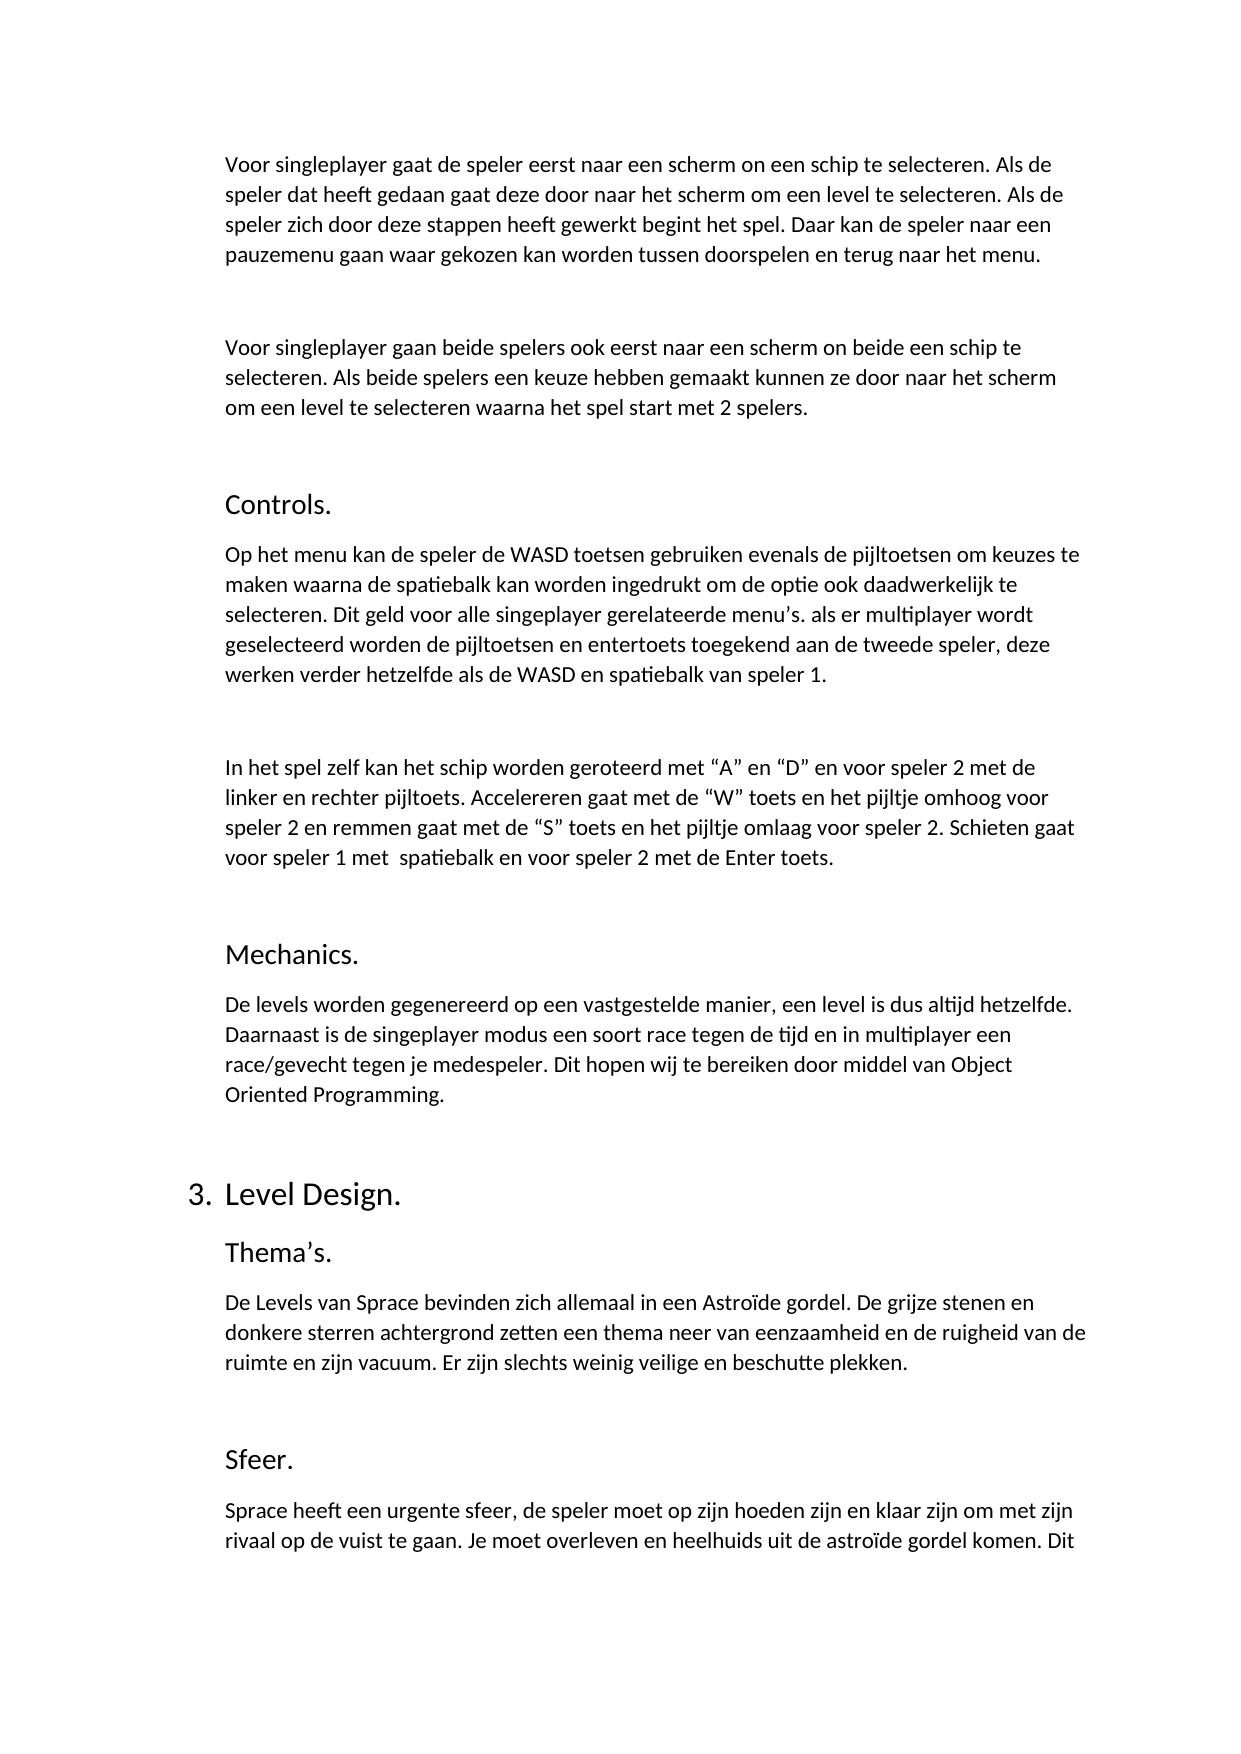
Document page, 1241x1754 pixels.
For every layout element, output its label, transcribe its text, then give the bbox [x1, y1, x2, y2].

list Level Design. [187, 1173, 1090, 1214]
list Sprace heeft een urgente sfeer, de speler moet op zijn hoeden zijn en klaar zijn om met zijn rivaal op de vuist te gaan. Je moet overleven en heelhuids uit de astroïde gordel komen. Dit [225, 1496, 1090, 1554]
list Voor singleplayer gaan beide spelers ook eerst naar een scherm on beide een schip te selecteren. Als beide spelers een keuze hebben gemaakt kunnen ze door naar het scherm om een level te selecteren waarna het spel start met 2 spelers. [225, 333, 1090, 421]
list Sfeer. [225, 1441, 1090, 1477]
list Op het menu kan de speler de WASD toetsen gebruiken evenals de pijltoetsen om keuzes te maken waarna de spatiebalk kan worden ingedrukt om de optie ook daadwerkelijk te selecteren. Dit geld voor alle singeplayer gerelateerde menu’s. als er multiplayer wordt geselecteerd worden de pijltoetsen en entertoets toegekend aan de tweede speler, deze werken verder hetzelfde als de WASD en spatiebalk van speler 1. [225, 540, 1090, 688]
list Mechanics. [225, 936, 1090, 972]
list Voor singleplayer gaat de speler eerst naar een scherm on een schip te selecteren. Als de speler dat heeft gedaan gaat deze door naar het scherm om een level te selecteren. Als de speler zich door deze stappen heeft gewerkt begint het spel. Daar kan de speler naar een pauzemenu gaan waar gekozen kan worden tussen doorspelen en terug naar het menu. [225, 150, 1090, 268]
list De levels worden gegenereerd op een vastgestelde manier, een level is dus altijd hetzelfde. Daarnaast is de singeplayer modus een soort race tegen de tijd en in multiplayer een race/gevecht tegen je medespeler. Dit hopen wij te bereiken door middel van Object Oriented Programming. [225, 991, 1090, 1108]
list In het spel zelf kan het schip worden geroteerd met “A” en “D” en voor speler 2 met de linker en rechter pijltoets. Accelereren gaat met de “W” toets en het pijltje omhoog voor speler 2 en remmen gaat met de “S” toets en het pijltje omlaag voor speler 2. Schieten gaat voor speler 1 met spatiebalk en voor speler 2 met de Enter toets. [225, 753, 1090, 871]
list De Levels van Sprace bevinden zich allemaal in een Astroïde gordel. De grijze stenen en donkere sterren achtergrond zetten een thema neer van eenzaamheid en de ruigheid van de ruimte en zijn vacuum. Er zijn slechts weinig veilige en beschutte plekken. [225, 1288, 1090, 1376]
list Controls. [225, 486, 1090, 521]
list Thema’s. [225, 1234, 1090, 1269]
